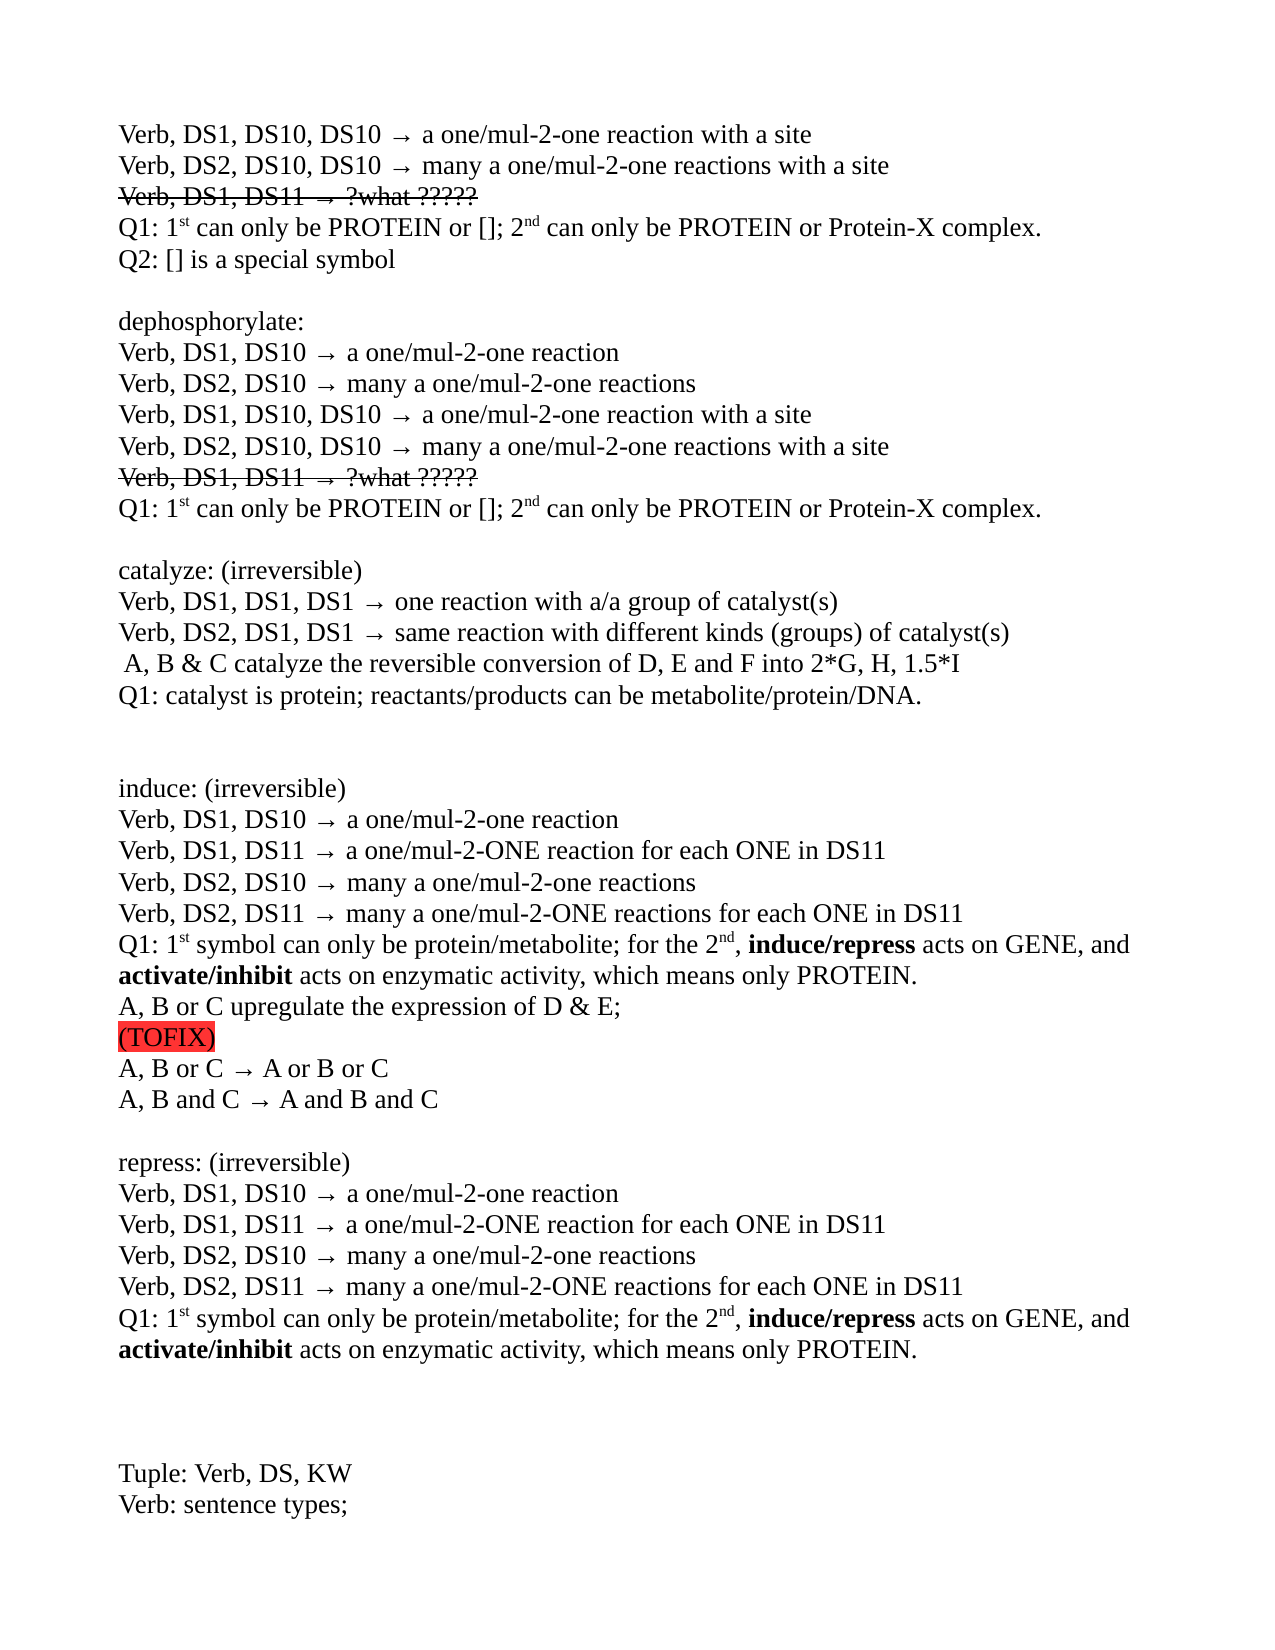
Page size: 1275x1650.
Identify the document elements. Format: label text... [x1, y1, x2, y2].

text Verb, DS1, DS10, DS10 → a one/mul-2-one reaction with a site [118, 118, 1157, 149]
text A, B or C upregulate the expression of D & E; [118, 990, 1157, 1021]
text Verb, DS2, DS10 → many a one/mul-2-one reactions [118, 367, 1157, 398]
text Tuple: Verb, DS, KW [118, 1457, 1157, 1488]
text Verb, DS2, DS11 → many a one/mul-2-ONE reactions for each ONE in DS11 [118, 897, 1157, 928]
text Q1: catalyst is protein; reactants/products can be metabolite/protein/DNA. [118, 679, 1157, 710]
text repress: (irreversible) [118, 1146, 1157, 1177]
text Verb, DS1, DS11 → ?what ????? [118, 180, 1157, 212]
text Q2: [] is a special symbol [118, 243, 1157, 274]
text (TOFIX) [118, 1021, 1157, 1052]
text A, B or C → A or B or C [118, 1052, 1157, 1084]
text Verb, DS1, DS11 → ?what ????? [118, 461, 1157, 492]
text Verb, DS1, DS1, DS1 → one reaction with a/a group of catalyst(s) [118, 585, 1157, 616]
text catalyze: (irreversible) [118, 554, 1157, 585]
text dephosphorylate: [118, 305, 1157, 336]
text Q1: 1st can only be PROTEIN or []; 2nd can only be PROTEIN or Protein-X complex. [118, 492, 1157, 523]
text Verb, DS2, DS1, DS1 → same reaction with different kinds (groups) of catalyst(s) [118, 616, 1157, 648]
text Verb, DS1, DS10, DS10 → a one/mul-2-one reaction with a site [118, 398, 1157, 429]
text Verb, DS2, DS10, DS10 → many a one/mul-2-one reactions with a site [118, 429, 1157, 461]
text Verb, DS2, DS10, DS10 → many a one/mul-2-one reactions with a site [118, 149, 1157, 180]
text Verb, DS2, DS10 → many a one/mul-2-one reactions [118, 1239, 1157, 1271]
text Verb, DS2, DS11 → many a one/mul-2-ONE reactions for each ONE in DS11 [118, 1271, 1157, 1302]
text Verb, DS1, DS11 → a one/mul-2-ONE reaction for each ONE in DS11 [118, 1208, 1157, 1239]
text Verb, DS1, DS11 → a one/mul-2-ONE reaction for each ONE in DS11 [118, 834, 1157, 866]
text A, B and C → A and B and C [118, 1084, 1157, 1115]
text Verb, DS1, DS10 → a one/mul-2-one reaction [118, 336, 1157, 367]
text Verb, DS2, DS10 → many a one/mul-2-one reactions [118, 866, 1157, 897]
text Verb, DS1, DS10 → a one/mul-2-one reaction [118, 803, 1157, 834]
text Q1: 1st symbol can only be protein/metabolite; for the 2nd, induce/repress acts on GENE, and activate/inhibit acts on enzymatic activity, which means only PROTEIN. [118, 1302, 1157, 1364]
text Verb: sentence types; [118, 1488, 1157, 1520]
text A, B & C catalyze the reversible conversion of D, E and F into 2*G, H, 1.5*I [118, 648, 1157, 679]
text Q1: 1st can only be PROTEIN or []; 2nd can only be PROTEIN or Protein-X complex. [118, 212, 1157, 243]
text induce: (irreversible) [118, 772, 1157, 803]
text Q1: 1st symbol can only be protein/metabolite; for the 2nd, induce/repress acts on GENE, and activate/inhibit acts on enzymatic activity, which means only PROTEIN. [118, 928, 1157, 990]
text Verb, DS1, DS10 → a one/mul-2-one reaction [118, 1177, 1157, 1208]
